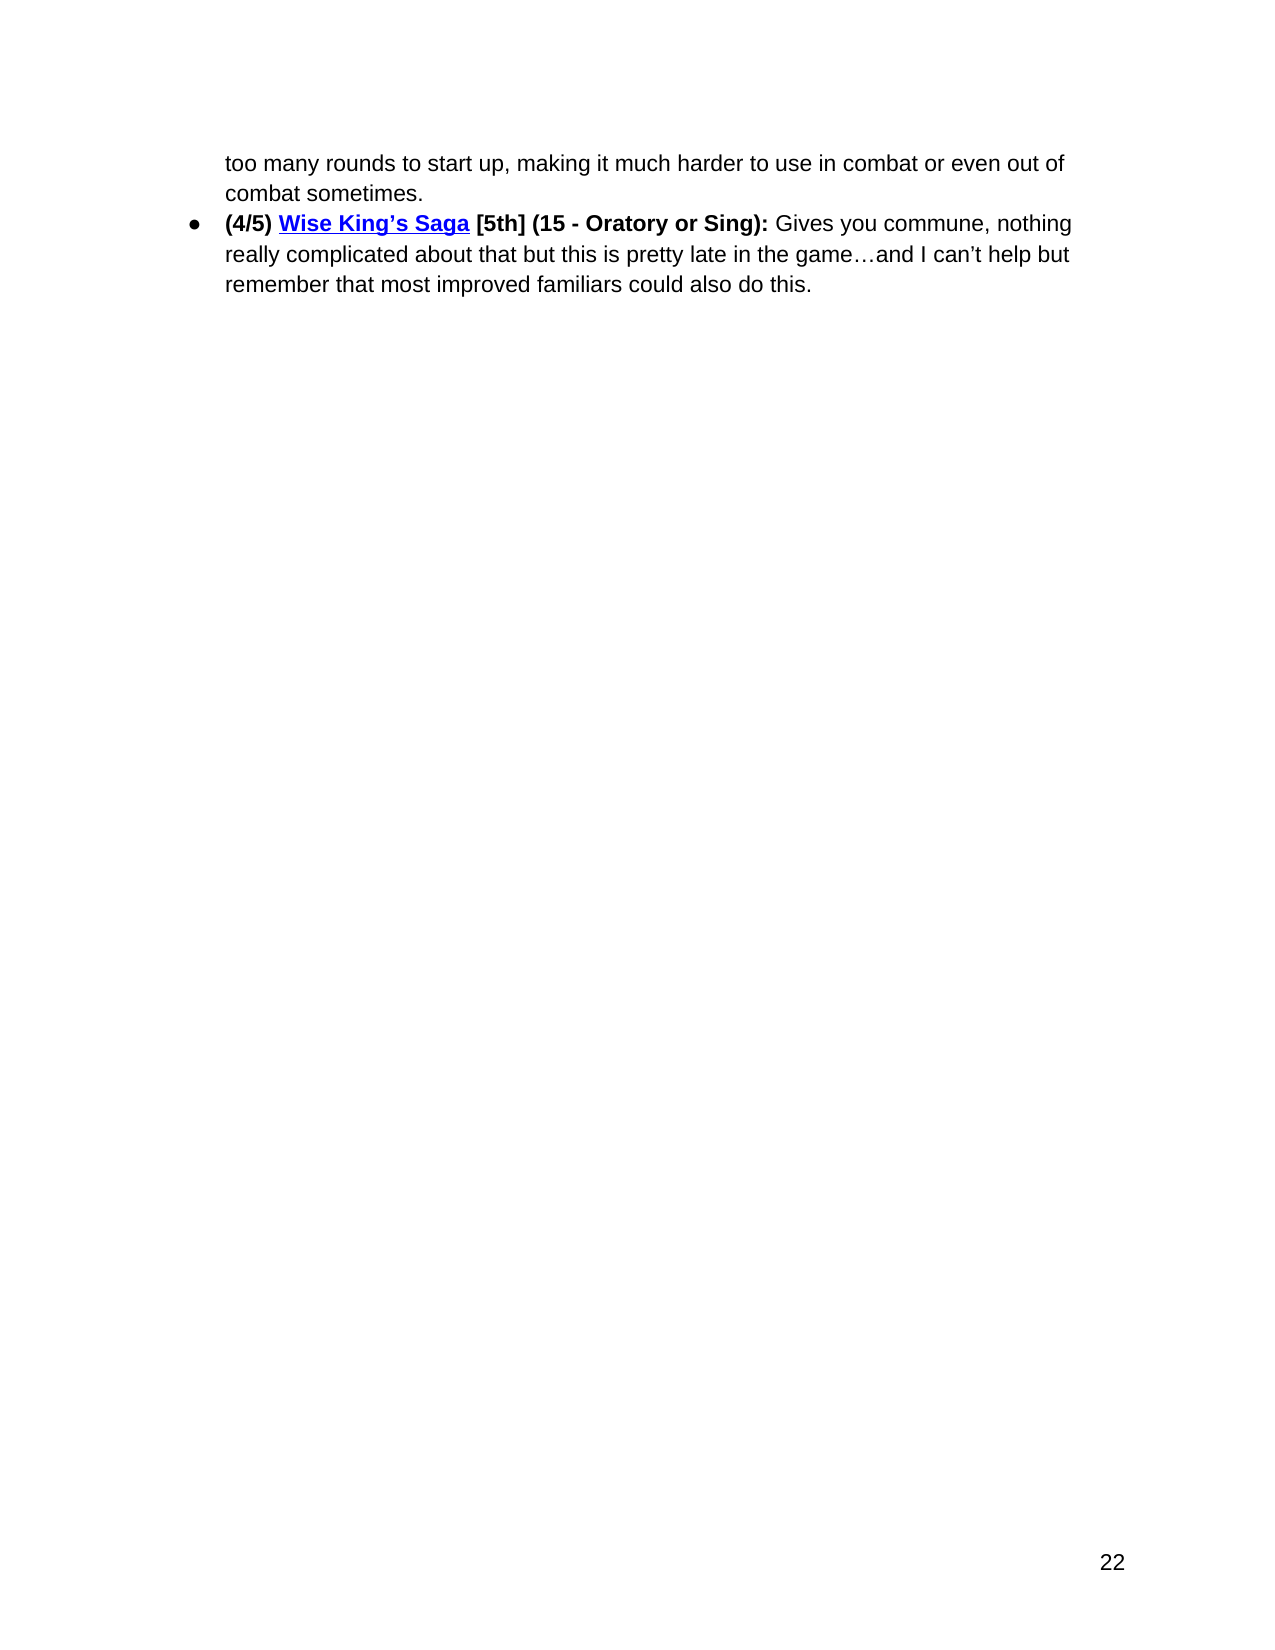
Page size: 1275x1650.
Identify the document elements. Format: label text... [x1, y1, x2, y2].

list (4/5) Wise King’s Saga [5th] (15 - Oratory or Sing): Gives you commune, nothing really complicated about that but this is pretty late in the game…and I can’t help but remember that most improved familiars could also do this. [187, 210, 1125, 297]
list too many rounds to start up, making it much harder to use in combat or even out of combat sometimes. [187, 150, 1125, 207]
